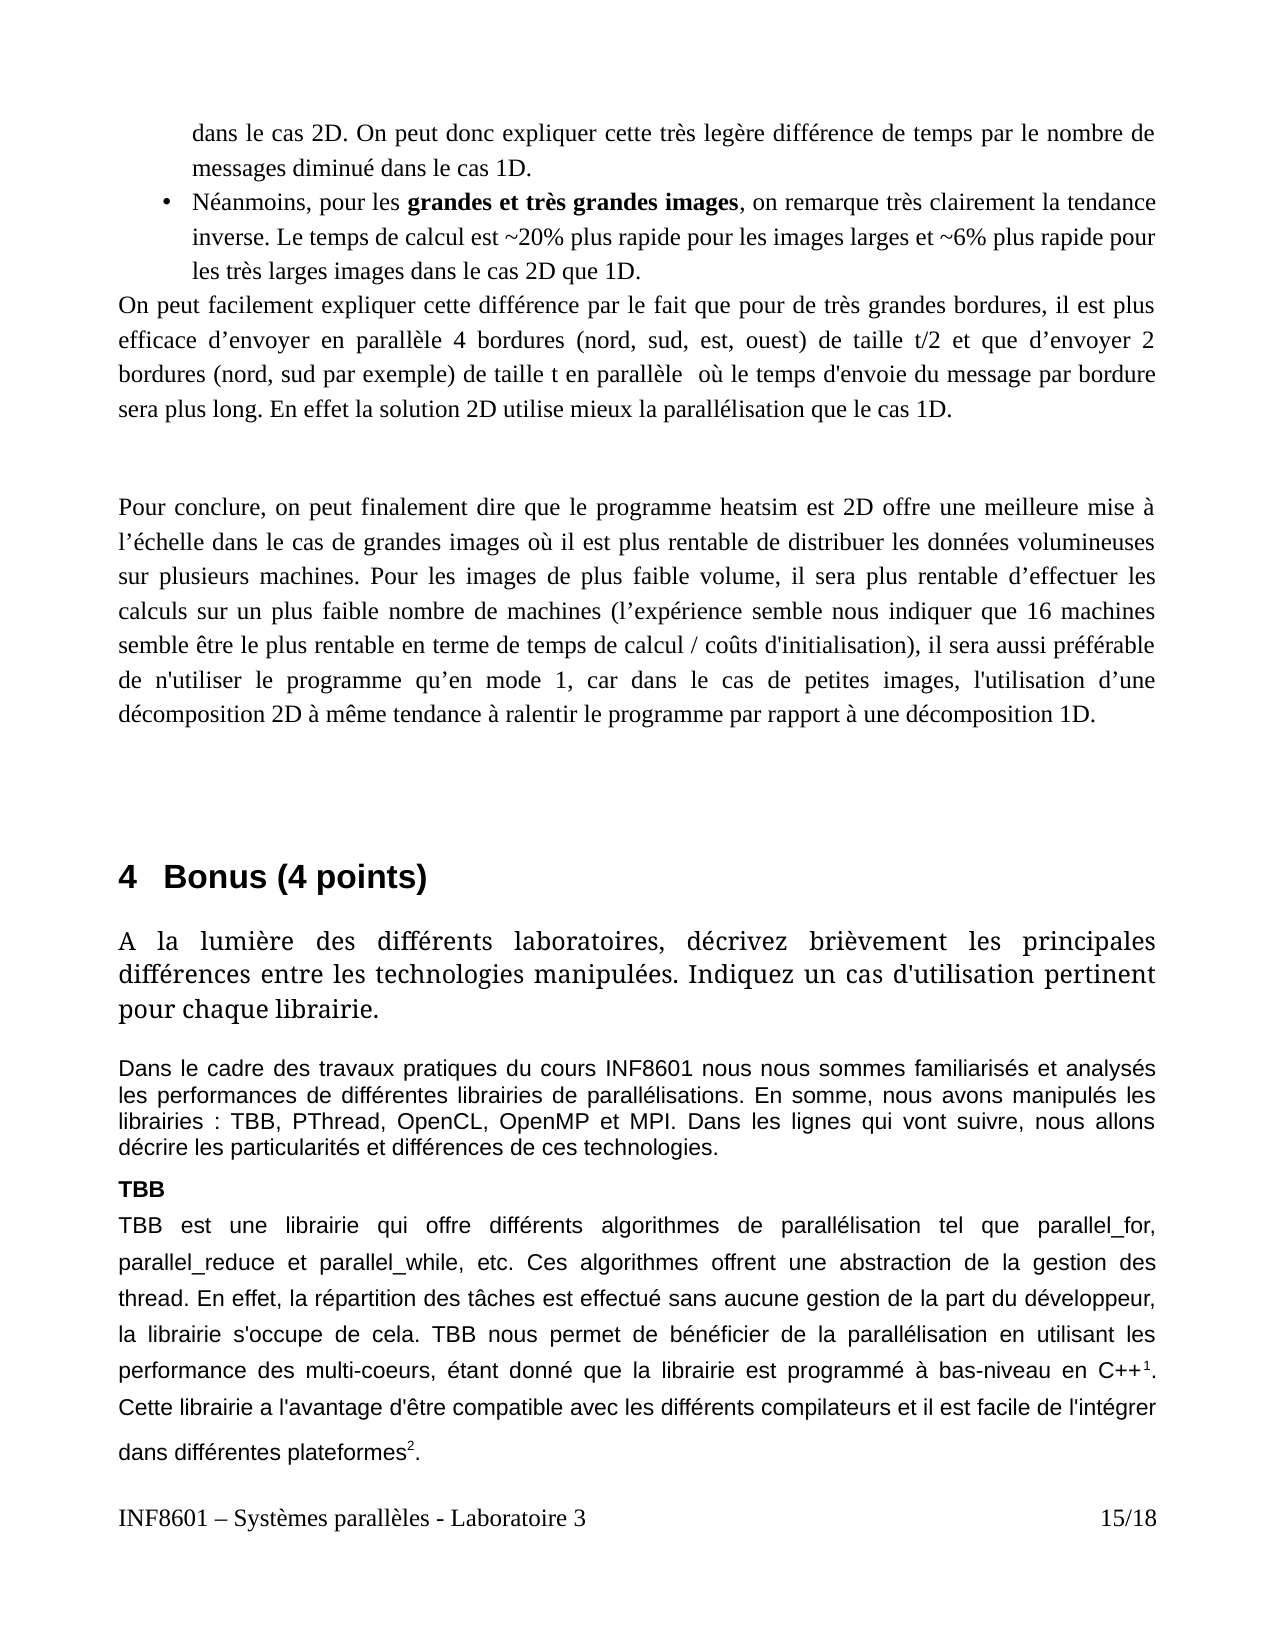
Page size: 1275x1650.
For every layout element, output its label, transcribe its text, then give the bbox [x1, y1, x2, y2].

text TBB [118, 1176, 1157, 1202]
text Pour conclure, on peut finalement dire que le programme heatsim est 2D offre une meilleure mise à l’échelle dans le cas de grandes images où il est plus rentable de distribuer les données volumineuses sur plusieurs machines. Pour les images de plus faible volume, il sera plus rentable d’effectuer les calculs sur un plus faible nombre de machines (l’expérience semble nous indiquer que 16 machines semble être le plus rentable en terme de temps de calcul / coûts d'initialisation), il sera aussi préférable de n'utiliser le programme qu’en mode 1, car dans le cas de petites images, l'utilisation d’une décomposition 2D à même tendance à ralentir le programme par rapport à une décomposition 1D. [118, 492, 1157, 728]
text A la lumière des différents laboratoires, décrivez brièvement les principales différences entre les technologies manipulées. Indiquez un cas d'utilisation pertinent pour chaque librairie. [118, 923, 1157, 1025]
text On peut facilement expliquer cette différence par le fait que pour de très grandes bordures, il est plus efficace d’envoyer en parallèle 4 bordures (nord, sud, est, ouest) de taille t/2 et que d’envoyer 2 bordures (nord, sud par exemple) de taille t en parallèle où le temps d'envoie du message par bordure sera plus long. En effet la solution 2D utilise mieux la parallélisation que le cas 1D. [118, 291, 1157, 423]
text TBB est une librairie qui offre différents algorithmes de parallélisation tel que parallel_for, parallel_reduce et parallel_while, etc. Ces algorithmes offrent une abstraction de la gestion des thread. En effet, la répartition des tâches est effectué sans aucune gestion de la part du développeur, la librairie s'occupe de cela. TBB nous permet de bénéficier de la parallélisation en utilisant les performance des multi-coeurs, étant donné que la librairie est programmé à bas-niveau en C++1. Cette librairie a l'avantage d'être compatible avec les différents compilateurs et il est facile de l'intégrer dans différentes plateformes2. [118, 1212, 1157, 1467]
list dans le cas 2D. On peut donc expliquer cette très legère différence de temps par le nombre de messages diminué dans le cas 1D. [162, 118, 1157, 181]
list Néanmoins, pour les grandes et très grandes images, on remarque très clairement la tendance inverse. Le temps de calcul est ~20% plus rapide pour les images larges et ~6% plus rapide pour les très larges images dans le cas 2D que 1D. [162, 187, 1157, 285]
subtitle Bonus (4 points) [118, 857, 1157, 896]
text Dans le cadre des travaux pratiques du cours INF8601 nous nous sommes familiarisés et analysés les performances de différentes librairies de parallélisations. En somme, nous avons manipulés les librairies : TBB, PThread, OpenCL, OpenMP et MPI. Dans les lignes qui vont suivre, nous allons décrire les particularités et différences de ces technologies. [118, 1055, 1157, 1161]
